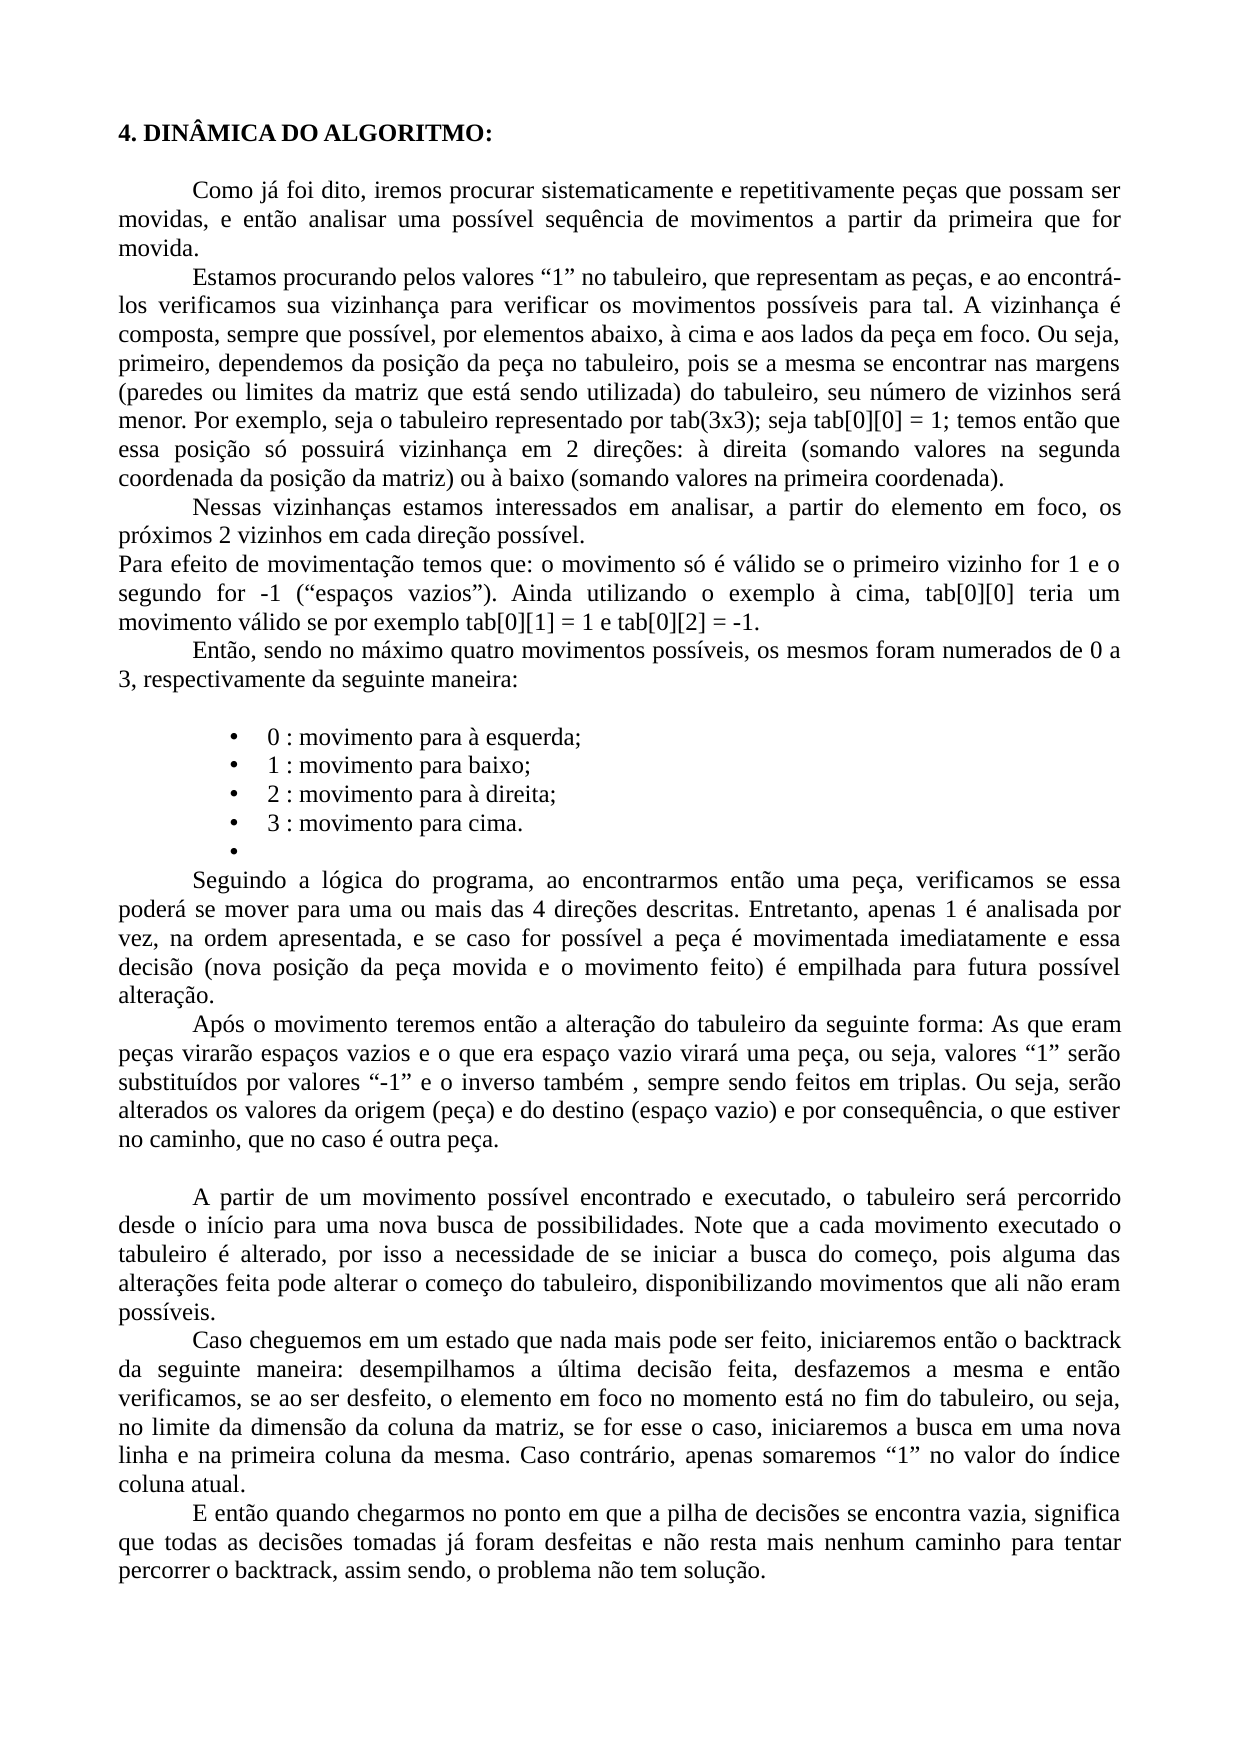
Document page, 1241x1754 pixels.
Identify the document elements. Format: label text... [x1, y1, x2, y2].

list 2 : movimento para à direita; [229, 779, 1122, 808]
text E então quando chegarmos no ponto em que a pilha de decisões se encontra vazia, significa que todas as decisões tomadas já foram desfeitas e não resta mais nenhum caminho para tentar percorrer o backtrack, assim sendo, o problema não tem solução. [118, 1498, 1122, 1584]
text Caso cheguemos em um estado que nada mais pode ser feito, iniciaremos então o backtrack da seguinte maneira: desempilhamos a última decisão feita, desfazemos a mesma e então verificamos, se ao ser desfeito, o elemento em foco no momento está no fim do tabuleiro, ou seja, no limite da dimensão da coluna da matriz, se for esse o caso, iniciaremos a busca em uma nova linha e na primeira coluna da mesma. Caso contrário, apenas somaremos “1” no valor do índice coluna atual. [118, 1326, 1122, 1498]
list 1 : movimento para baixo; [229, 751, 1122, 779]
text Para efeito de movimentação temos que: o movimento só é válido se o primeiro vizinho for 1 e o segundo for -1 (“espaços vazios”). Ainda utilizando o exemplo à cima, tab[0][0] teria um movimento válido se por exemplo tab[0][1] = 1 e tab[0][2] = -1. [118, 549, 1122, 636]
text Nessas vizinhanças estamos interessados em analisar, a partir do elemento em foco, os próximos 2 vizinhos em cada direção possível. [118, 492, 1122, 549]
text A partir de um movimento possível encontrado e executado, o tabuleiro será percorrido desde o início para uma nova busca de possibilidades. Note que a cada movimento executado o tabuleiro é alterado, por isso a necessidade de se iniciar a busca do começo, pois alguma das alterações feita pode alterar o começo do tabuleiro, disponibilizando movimentos que ali não eram possíveis. [118, 1182, 1122, 1326]
list 3 : movimento para cima. [229, 808, 1122, 837]
text Como já foi dito, iremos procurar sistematicamente e repetitivamente peças que possam ser movidas, e então analisar uma possível sequência de movimentos a partir da primeira que for movida. [118, 176, 1122, 262]
text Seguindo a lógica do programa, ao encontrarmos então uma peça, verificamos se essa poderá se mover para uma ou mais das 4 direções descritas. Entretanto, apenas 1 é analisada por vez, na ordem apresentada, e se caso for possível a peça é movimentada imediatamente e essa decisão (nova posição da peça movida e o movimento feito) é empilhada para futura possível alteração. [118, 866, 1122, 1009]
list 0 : movimento para à esquerda; [229, 722, 1122, 751]
text 4. DINÂMICA DO ALGORITMO: [118, 118, 1122, 147]
text Após o movimento teremos então a alteração do tabuleiro da seguinte forma: As que eram peças virarão espaços vazios e o que era espaço vazio virará uma peça, ou seja, valores “1” serão substituídos por valores “-1” e o inverso também , sempre sendo feitos em triplas. Ou seja, serão alterados os valores da origem (peça) e do destino (espaço vazio) e por consequência, o que estiver no caminho, que no caso é outra peça. [118, 1009, 1122, 1153]
text Estamos procurando pelos valores “1” no tabuleiro, que representam as peças, e ao encontrá-los verificamos sua vizinhança para verificar os movimentos possíveis para tal. A vizinhança é composta, sempre que possível, por elementos abaixo, à cima e aos lados da peça em foco. Ou seja, primeiro, dependemos da posição da peça no tabuleiro, pois se a mesma se encontrar nas margens (paredes ou limites da matriz que está sendo utilizada) do tabuleiro, seu número de vizinhos será menor. Por exemplo, seja o tabuleiro representado por tab(3x3); seja tab[0][0] = 1; temos então que essa posição só possuirá vizinhança em 2 direções: à direita (somando valores na segunda coordenada da posição da matriz) ou à baixo (somando valores na primeira coordenada). [118, 262, 1122, 492]
text Então, sendo no máximo quatro movimentos possíveis, os mesmos foram numerados de 0 a 3, respectivamente da seguinte maneira: [118, 636, 1122, 693]
